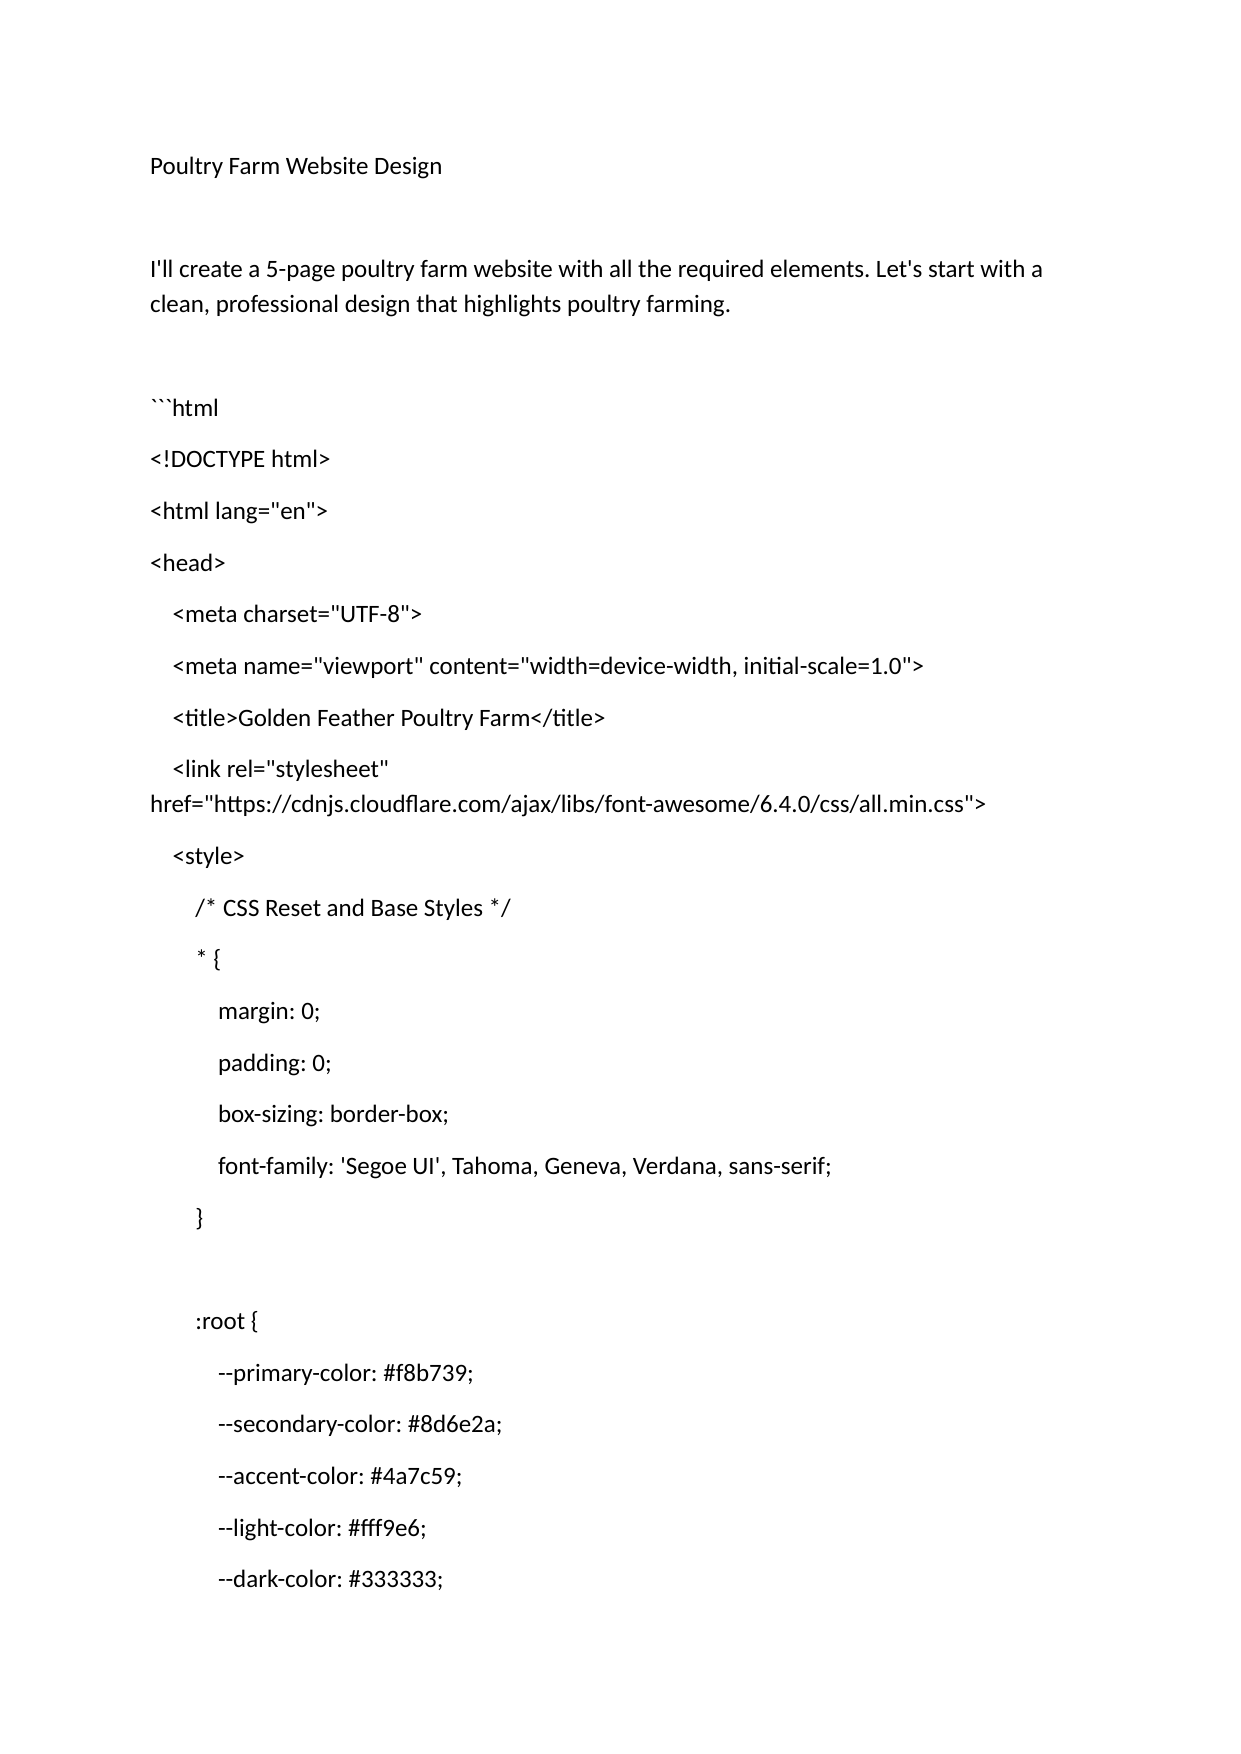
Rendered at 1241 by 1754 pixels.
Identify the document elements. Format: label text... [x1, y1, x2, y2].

text } [150, 1202, 1090, 1232]
text /* CSS Reset and Base Styles */ [150, 892, 1090, 922]
text <head> [150, 547, 1090, 577]
text --secondary-color: #8d6e2a; [150, 1408, 1090, 1439]
text <title>Golden Feather Poultry Farm</title> [150, 702, 1090, 732]
text --light-color: #fff9e6; [150, 1512, 1090, 1542]
text <!DOCTYPE html> [150, 443, 1090, 474]
text <link rel="stylesheet" href="https://cdnjs.cloudflare.com/ajax/libs/font-awesome/6.4.0/css/all.min.css"> [150, 753, 1090, 819]
text --accent-color: #4a7c59; [150, 1460, 1090, 1491]
text <meta name="viewport" content="width=device-width, initial-scale=1.0"> [150, 650, 1090, 681]
text Poultry Farm Website Design [150, 150, 1090, 181]
text I'll create a 5-page poultry farm website with all the required elements. Let's start with a clean, professional design that highlights poultry farming. [150, 253, 1090, 319]
text <style> [150, 840, 1090, 871]
text :root { [150, 1305, 1090, 1336]
text --dark-color: #333333; [150, 1563, 1090, 1594]
text <html lang="en"> [150, 495, 1090, 526]
text * { [150, 943, 1090, 974]
text box-sizing: border-box; [150, 1098, 1090, 1129]
text ```html [150, 392, 1090, 422]
text <meta charset="UTF-8"> [150, 598, 1090, 629]
text margin: 0; [150, 995, 1090, 1026]
text --primary-color: #f8b739; [150, 1357, 1090, 1387]
text font-family: 'Segoe UI', Tahoma, Geneva, Verdana, sans-serif; [150, 1150, 1090, 1181]
text padding: 0; [150, 1047, 1090, 1077]
